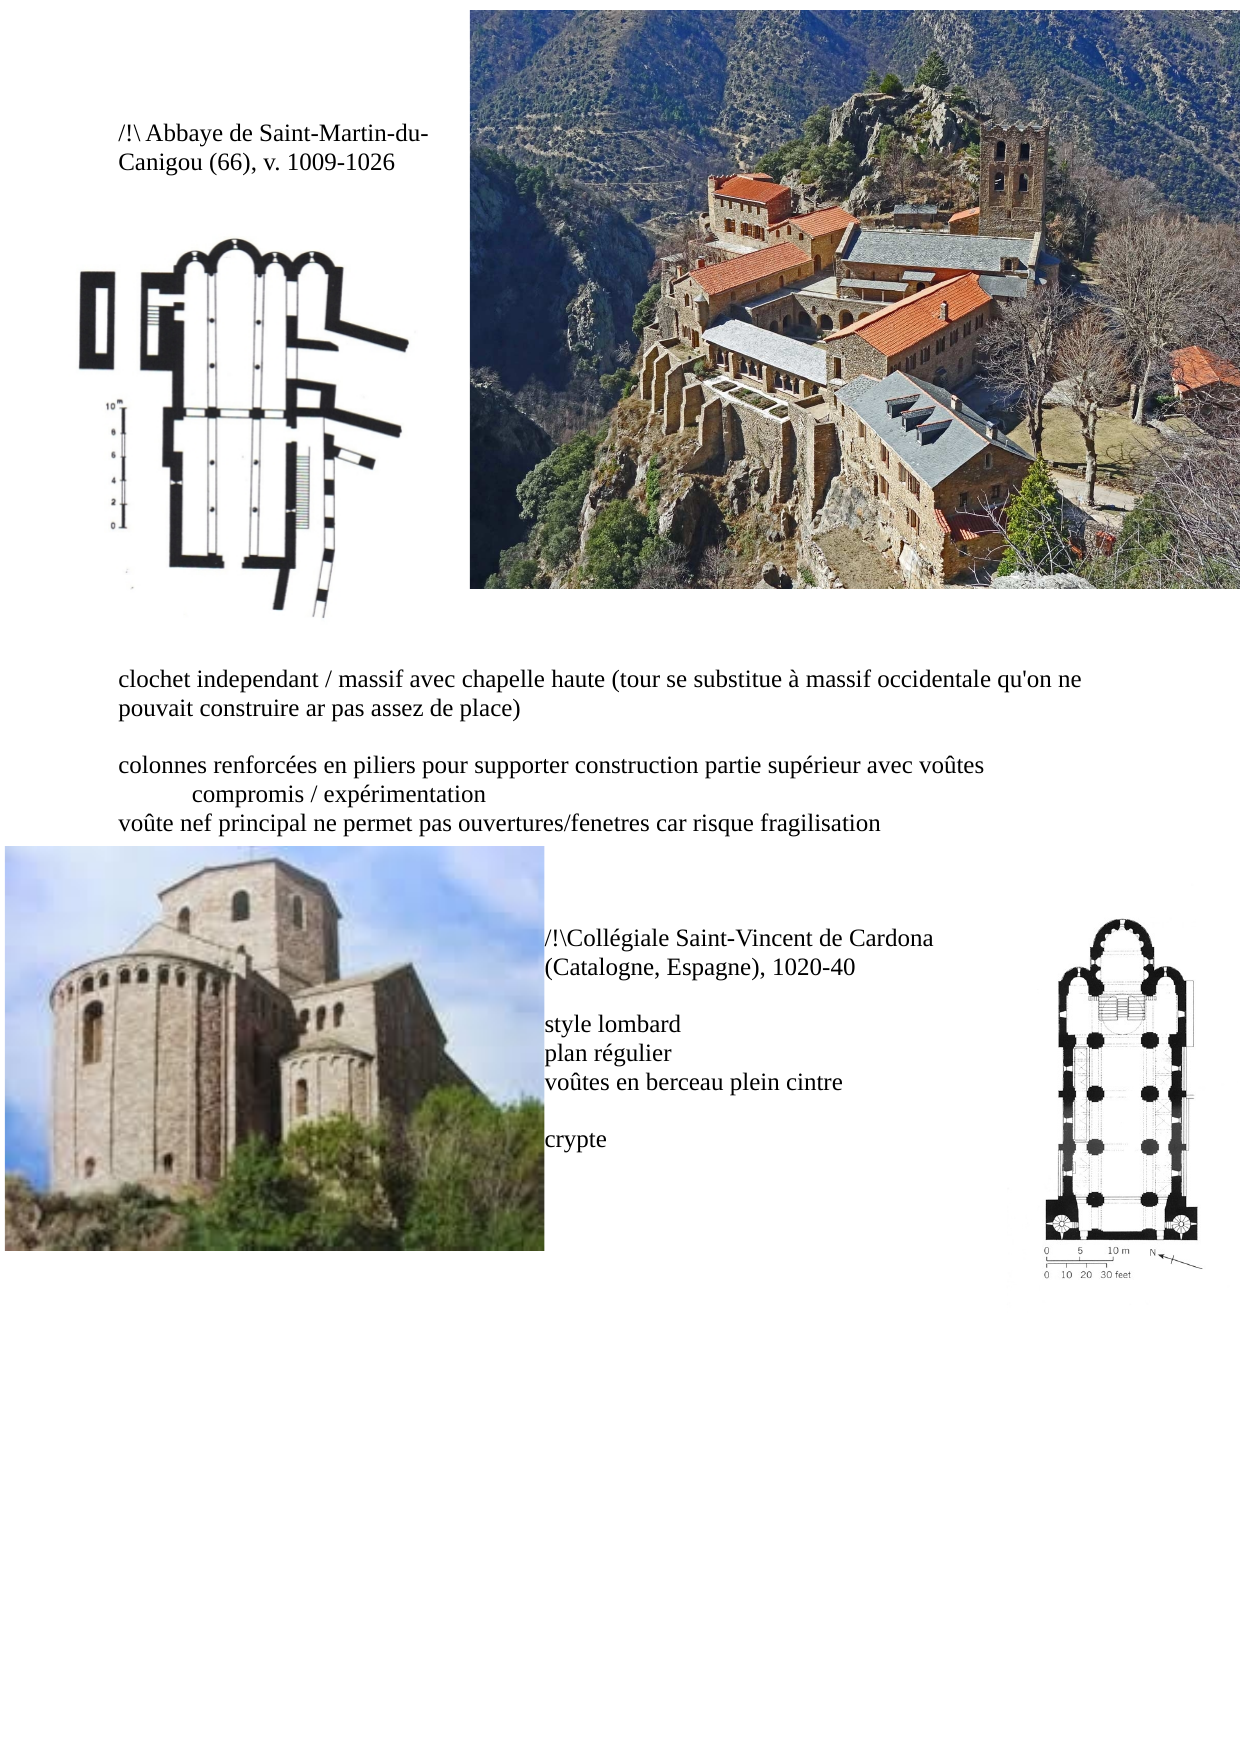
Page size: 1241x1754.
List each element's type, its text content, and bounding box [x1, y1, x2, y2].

text voûte nef principal ne permet pas ouvertures/fenetres car risque fragilisation [118, 808, 1122, 837]
text plan régulier [545, 1038, 1006, 1067]
text /!\ Abbaye de Saint-Martin-du-Canigou (66), v. 1009-1026 [118, 118, 469, 176]
picture [4, 846, 545, 1251]
text /!\Collégiale Saint-Vincent de Cardona (Catalogne, Espagne), 1020-40 [545, 923, 1006, 981]
text compromis / expérimentation [118, 779, 1122, 808]
text style lombard [545, 1009, 1006, 1038]
picture [469, 10, 1240, 589]
text voûtes en berceau plein cintre [545, 1067, 1006, 1096]
text crypte [545, 1124, 1006, 1153]
text colonnes renforcées en piliers pour supporter construction partie supérieur avec voûtes [118, 751, 1122, 779]
text clochet independant / massif avec chapelle haute (tour se substitue à massif occidentale qu'on ne pouvait construire ar pas assez de place) [118, 664, 1122, 722]
picture [68, 232, 419, 625]
picture [1006, 866, 1238, 1313]
